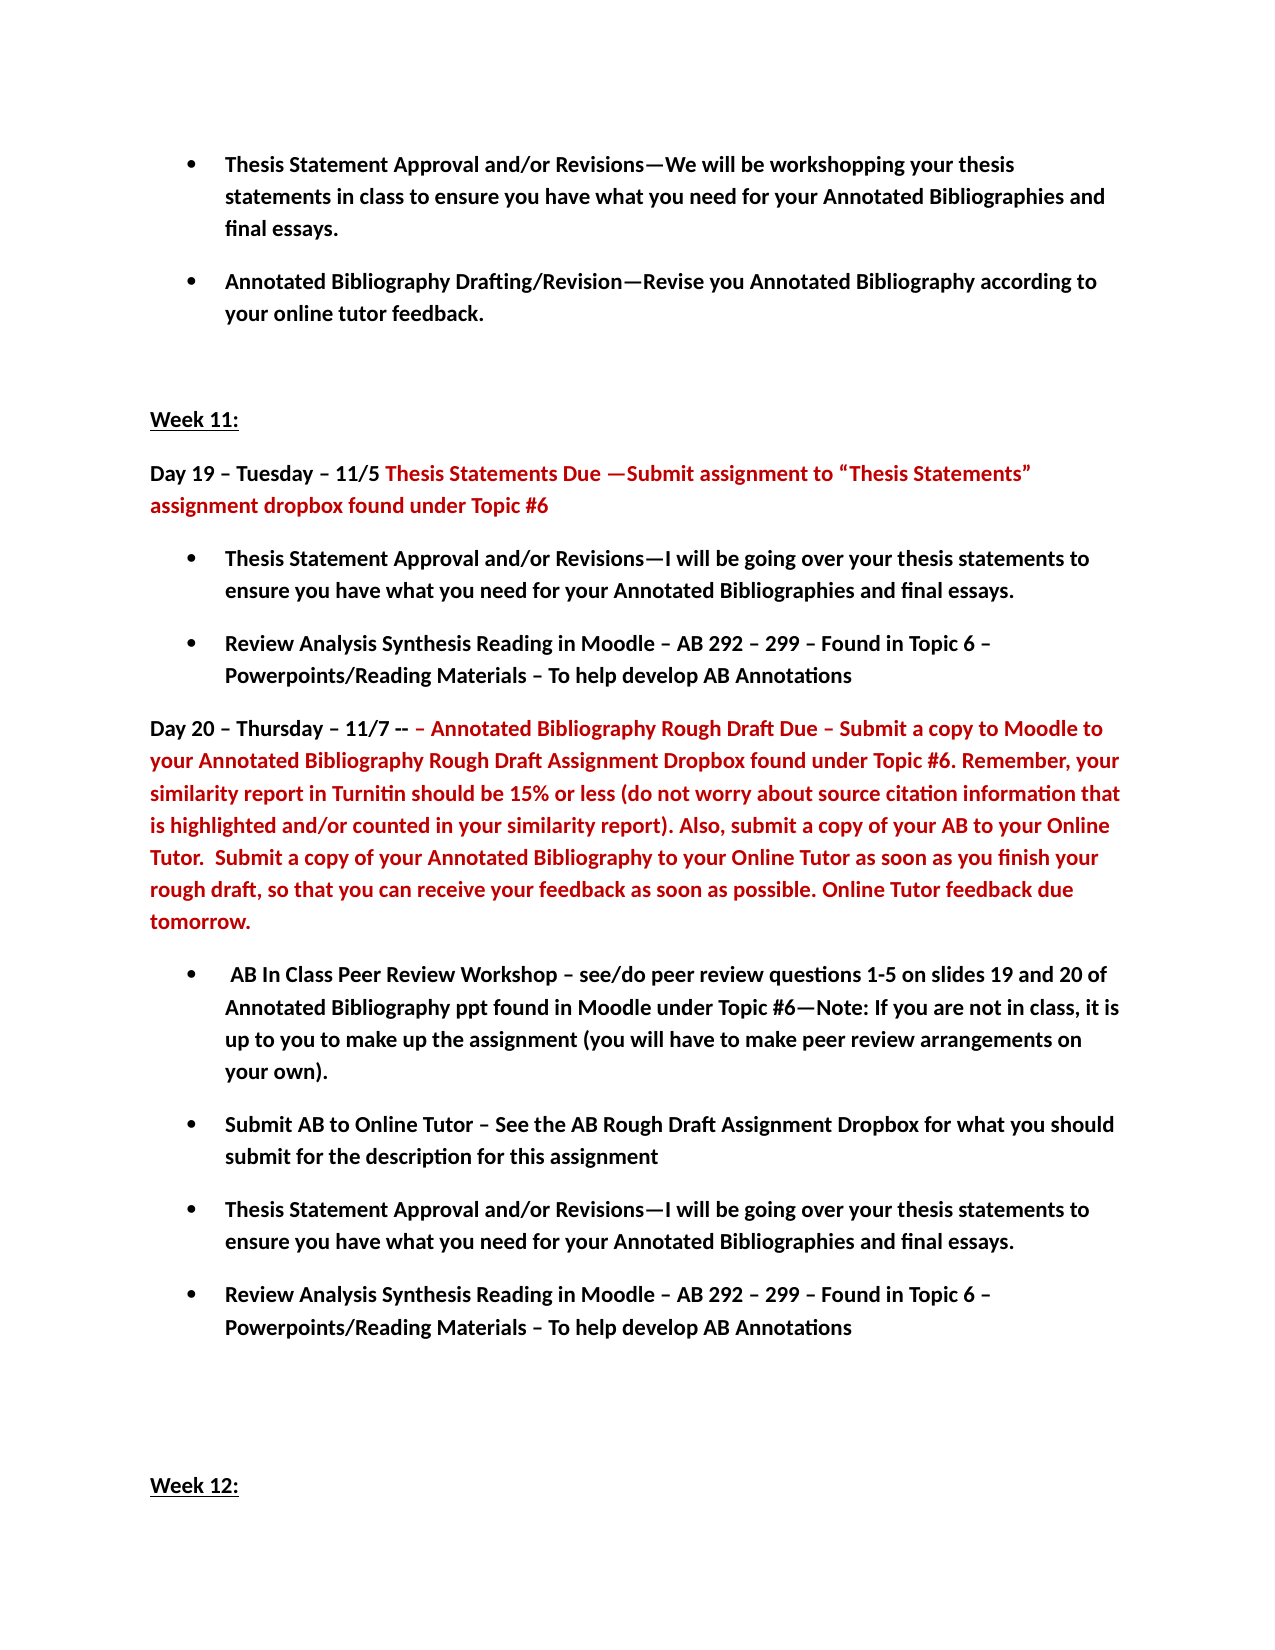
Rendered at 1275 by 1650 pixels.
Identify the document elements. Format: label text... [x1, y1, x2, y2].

list Thesis Statement Approval and/or Revisions—We will be workshopping your thesis statements in class to ensure you have what you need for your Annotated Bibliographies and final essays. [187, 150, 1125, 242]
list Submit AB to Online Tutor – See the AB Rough Draft Assignment Dropbox for what you should submit for the description for this assignment [187, 1110, 1125, 1170]
list Review Analysis Synthesis Reading in Moodle – AB 292 – 299 – Found in Topic 6 – Powerpoints/Reading Materials – To help develop AB Annotations [187, 629, 1125, 689]
text Day 19 – Tuesday – 11/5 Thesis Statements Due —Submit assignment to “Thesis Statements” assignment dropbox found under Topic #6 [150, 459, 1125, 519]
text Week 12: [150, 1472, 1125, 1500]
list AB In Class Peer Review Workshop – see/do peer review questions 1-5 on slides 19 and 20 of Annotated Bibliography ppt found in Moodle under Topic #6—Note: If you are not in class, it is up to you to make up the assignment (you will have to make peer review arrangements on your own). [187, 960, 1125, 1085]
list Annotated Bibliography Drafting/Revision—Revise you Annotated Bibliography according to your online tutor feedback. [187, 267, 1125, 328]
list Thesis Statement Approval and/or Revisions—I will be going over your thesis statements to ensure you have what you need for your Annotated Bibliographies and final essays. [187, 544, 1125, 604]
list Thesis Statement Approval and/or Revisions—I will be going over your thesis statements to ensure you have what you need for your Annotated Bibliographies and final essays. [187, 1195, 1125, 1255]
text Day 20 – Thursday – 11/7 -- – Annotated Bibliography Rough Draft Due – Submit a copy to Moodle to your Annotated Bibliography Rough Draft Assignment Dropbox found under Topic #6. Remember, your similarity report in Turnitin should be 15% or less (do not worry about source citation information that is highlighted and/or counted in your similarity report). Also, submit a copy of your AB to your Online Tutor. Submit a copy of your Annotated Bibliography to your Online Tutor as soon as you finish your rough draft, so that you can receive your feedback as soon as possible. Online Tutor feedback due tomorrow. [150, 714, 1125, 935]
list Review Analysis Synthesis Reading in Moodle – AB 292 – 299 – Found in Topic 6 – Powerpoints/Reading Materials – To help develop AB Annotations [187, 1280, 1125, 1341]
text Week 11: [150, 406, 1125, 434]
